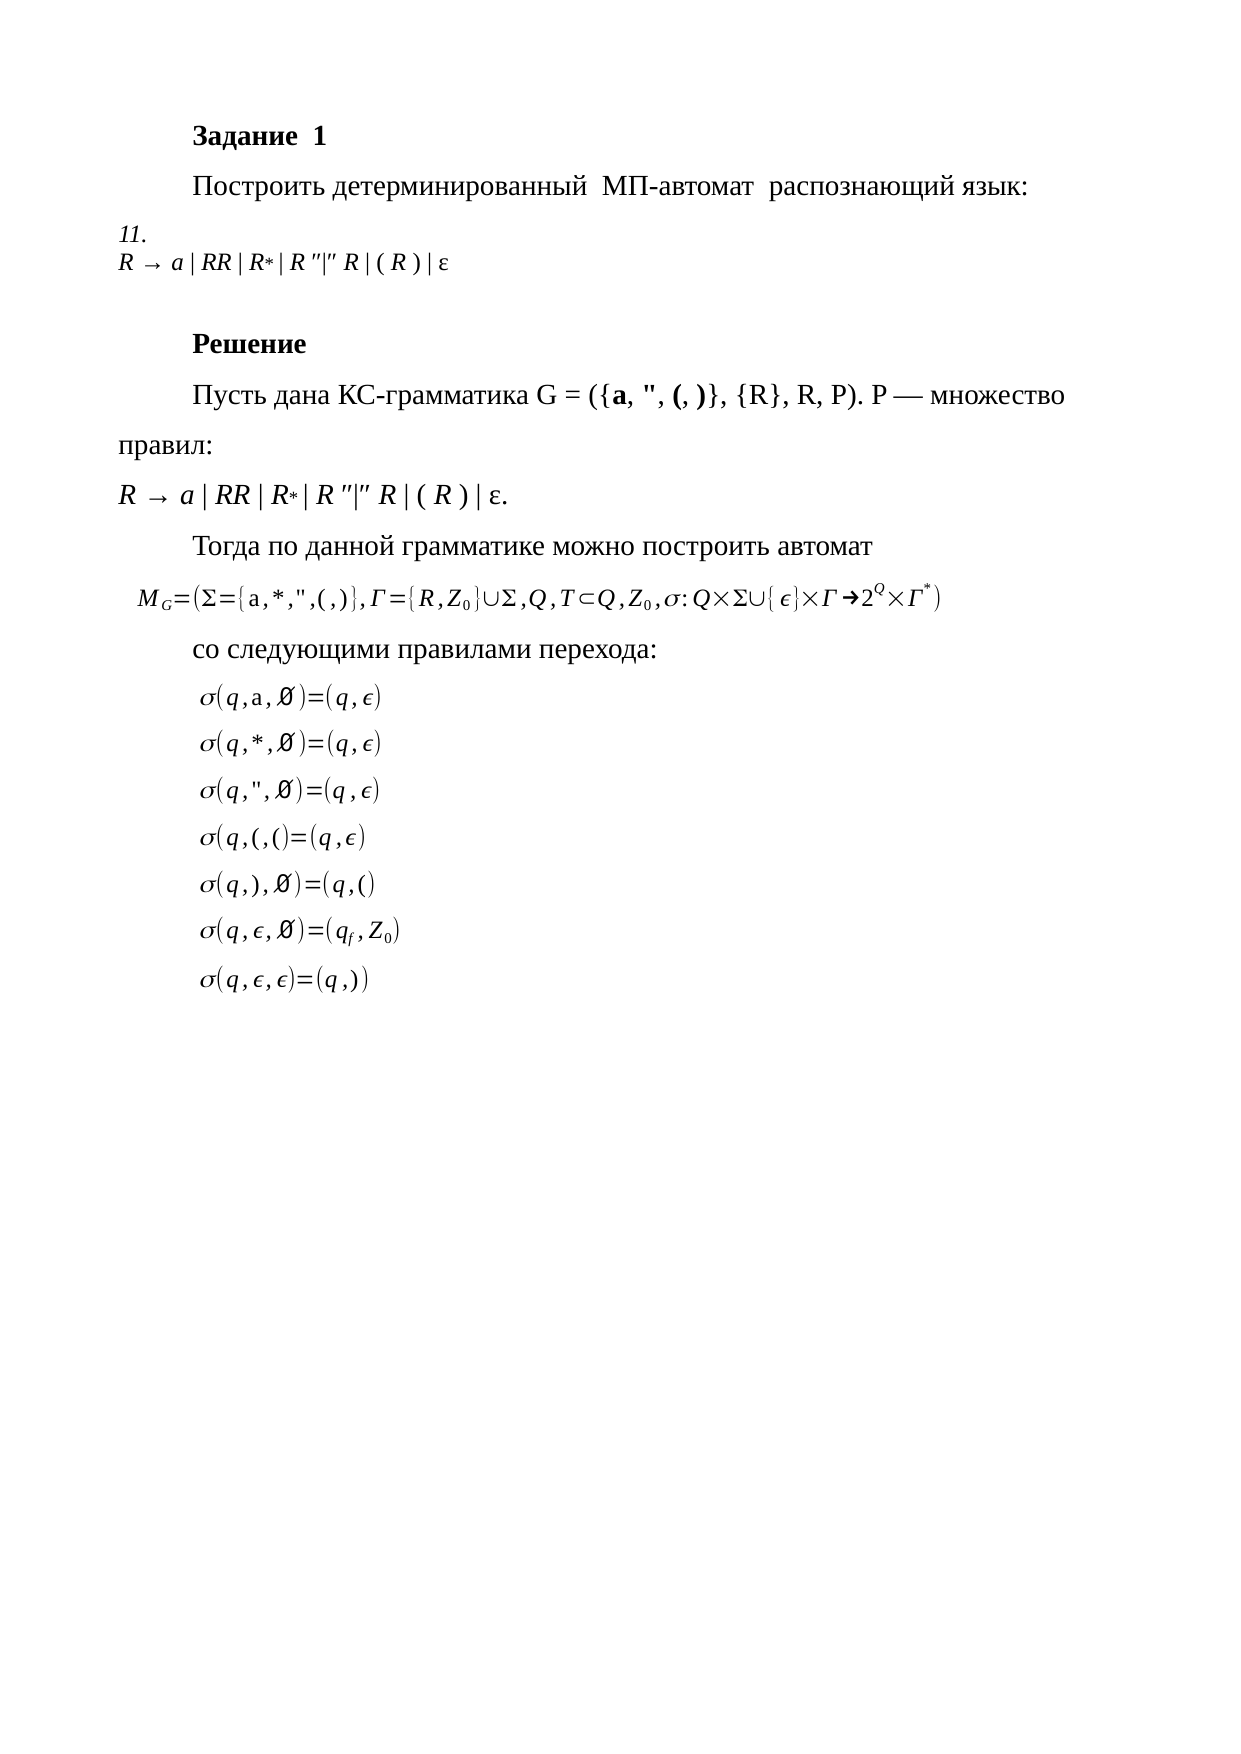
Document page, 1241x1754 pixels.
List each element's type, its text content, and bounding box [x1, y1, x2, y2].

text Задание 1 [118, 118, 1122, 152]
text Пусть дана КС-грамматика G = ({a, ", (, )}, {R}, R, P). P — множество правил: R → a | RR | R* | R ″|″ R | ( R ) | ε. [118, 377, 1122, 511]
text Построить детерминированный МП-автомат распознающий язык: [118, 168, 1122, 202]
text Тогда по данной грамматике можно построить автомат [118, 528, 1122, 614]
text Решение [118, 327, 1122, 360]
text 11. [118, 219, 1122, 247]
text R → a | RR | R* | R ″|″ R | ( R ) | ε [118, 247, 1122, 276]
text со следующими правилами перехода: [118, 631, 1122, 665]
